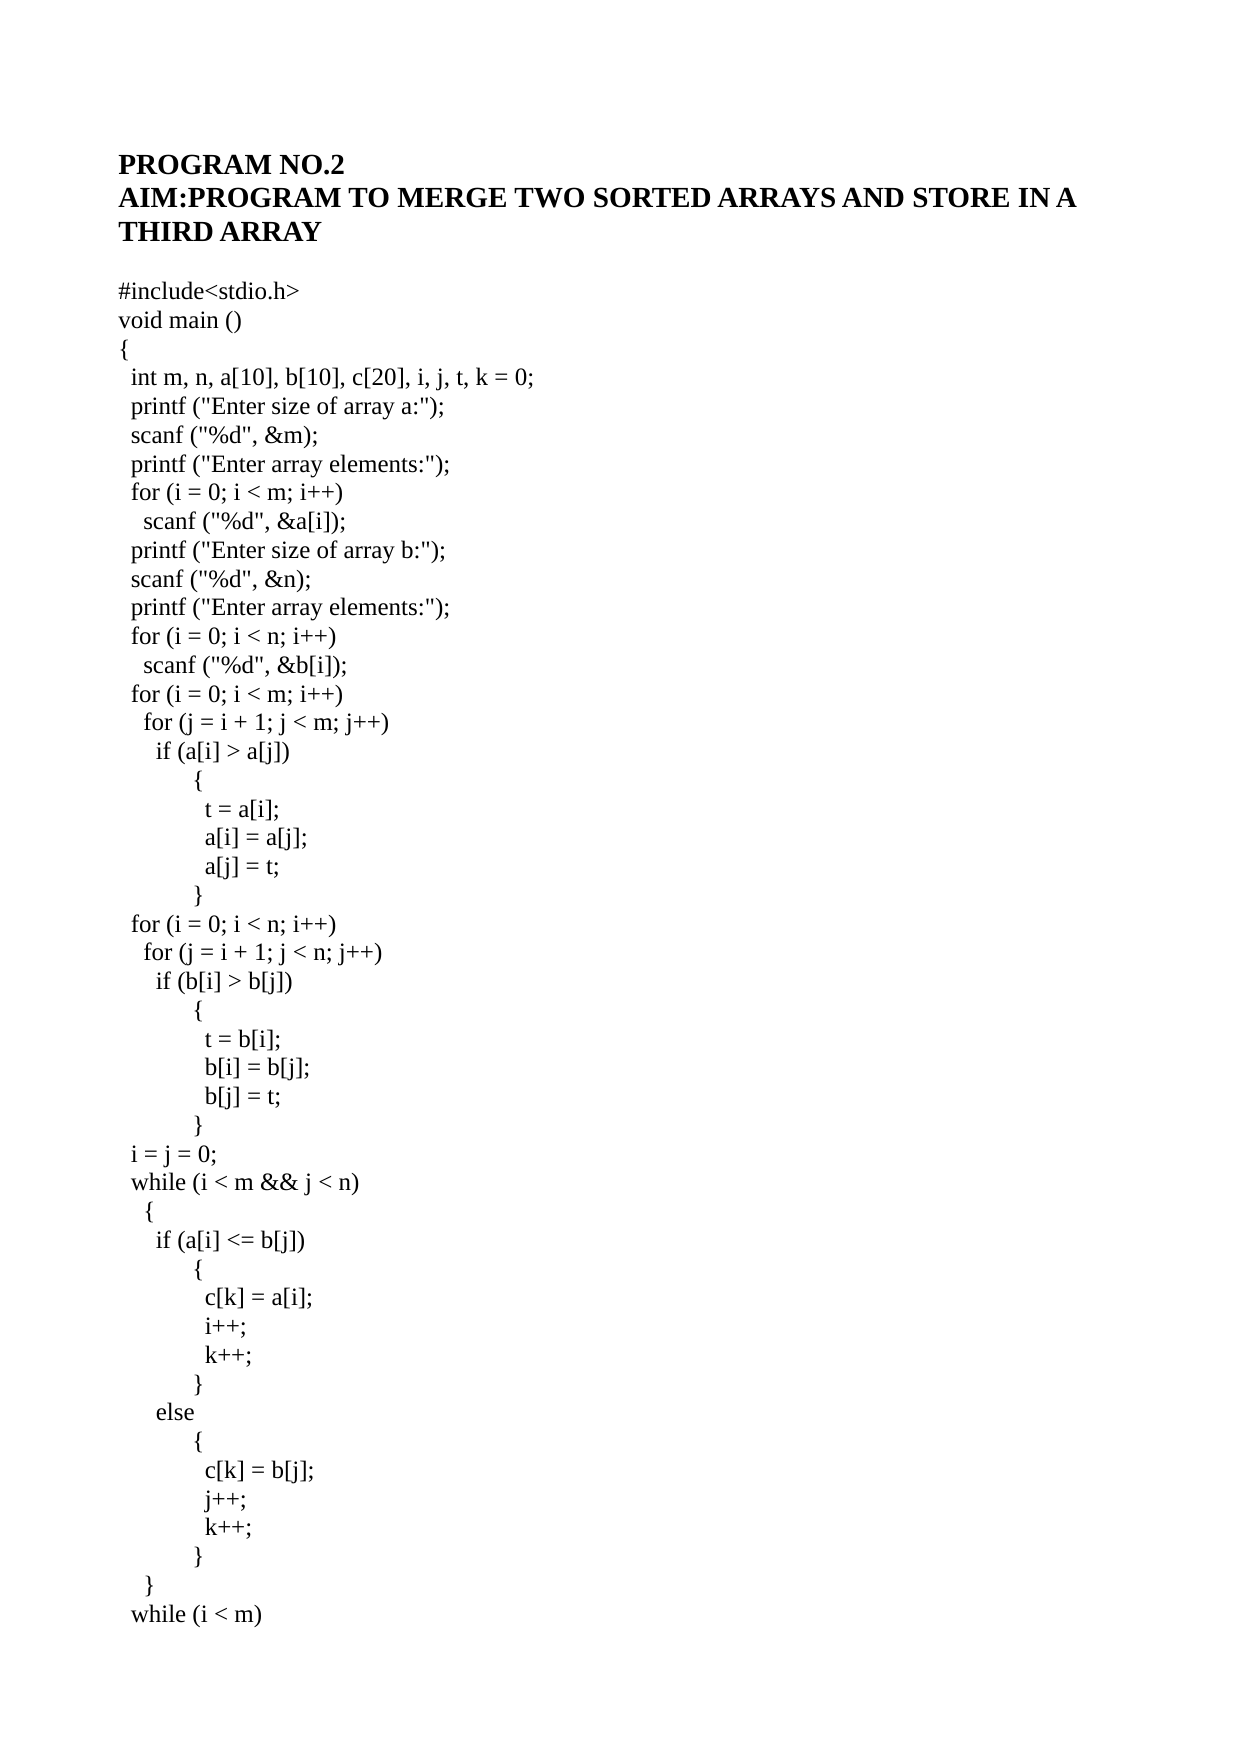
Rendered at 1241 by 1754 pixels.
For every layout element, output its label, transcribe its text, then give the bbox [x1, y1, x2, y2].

text if (a[i] > a[j]) [118, 736, 1122, 765]
text scanf ("%d", &b[i]); [118, 650, 1122, 679]
text i = j = 0; [118, 1139, 1122, 1167]
text for (i = 0; i < m; i++) [118, 679, 1122, 707]
text j++; [118, 1484, 1122, 1512]
text } [118, 1541, 1122, 1570]
text b[j] = t; [118, 1081, 1122, 1110]
text int m, n, a[10], b[10], c[20], i, j, t, k = 0; [118, 362, 1122, 391]
text if (b[i] > b[j]) [118, 966, 1122, 995]
text for (i = 0; i < n; i++) [118, 621, 1122, 650]
text { [118, 1196, 1122, 1225]
text for (j = i + 1; j < m; j++) [118, 707, 1122, 736]
text PROGRAM NO.2 [118, 147, 1122, 180]
text k++; [118, 1340, 1122, 1369]
text } [118, 880, 1122, 909]
text k++; [118, 1512, 1122, 1541]
text a[j] = t; [118, 851, 1122, 880]
text scanf ("%d", &a[i]); [118, 506, 1122, 535]
text if (a[i] <= b[j]) [118, 1225, 1122, 1254]
text for (j = i + 1; j < n; j++) [118, 937, 1122, 966]
text scanf ("%d", &m); [118, 420, 1122, 449]
text } [118, 1110, 1122, 1139]
text a[i] = a[j]; [118, 822, 1122, 851]
text { [118, 334, 1122, 362]
text } [118, 1570, 1122, 1599]
text i++; [118, 1311, 1122, 1340]
text printf ("Enter array elements:"); [118, 592, 1122, 621]
text { [118, 1254, 1122, 1282]
text b[i] = b[j]; [118, 1052, 1122, 1081]
text { [118, 995, 1122, 1024]
text } [118, 1369, 1122, 1397]
text c[k] = b[j]; [118, 1455, 1122, 1484]
text printf ("Enter size of array a:"); [118, 391, 1122, 420]
text t = a[i]; [118, 794, 1122, 822]
text c[k] = a[i]; [118, 1282, 1122, 1311]
text for (i = 0; i < n; i++) [118, 909, 1122, 937]
text printf ("Enter array elements:"); [118, 449, 1122, 477]
text { [118, 1426, 1122, 1455]
text t = b[i]; [118, 1024, 1122, 1052]
text else [118, 1397, 1122, 1426]
text { [118, 765, 1122, 794]
text scanf ("%d", &n); [118, 564, 1122, 592]
text while (i < m && j < n) [118, 1167, 1122, 1196]
text void main () [118, 305, 1122, 334]
text printf ("Enter size of array b:"); [118, 535, 1122, 564]
text while (i < m) [118, 1599, 1122, 1627]
text #include<stdio.h> [118, 276, 1122, 305]
text for (i = 0; i < m; i++) [118, 477, 1122, 506]
text AIM:PROGRAM TO MERGE TWO SORTED ARRAYS AND STORE IN A THIRD ARRAY [118, 180, 1122, 247]
